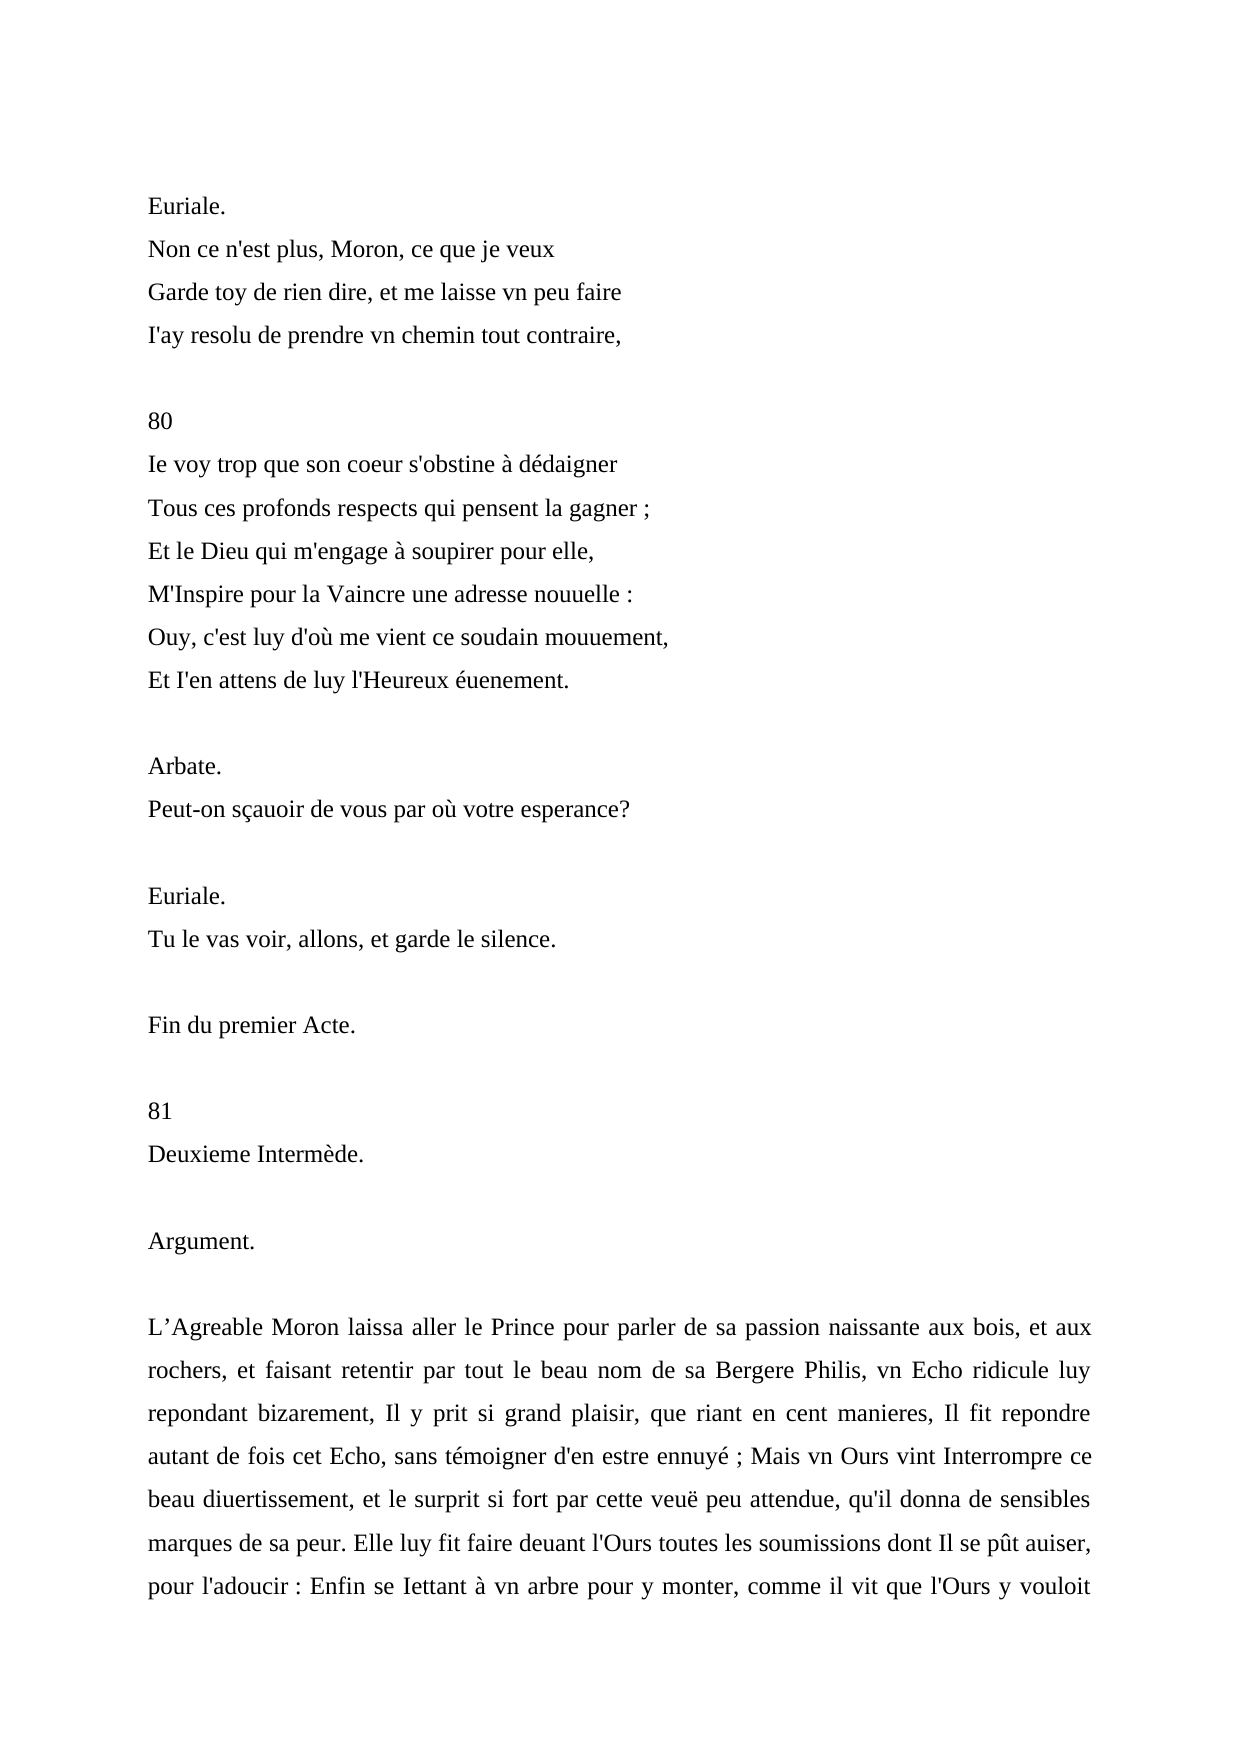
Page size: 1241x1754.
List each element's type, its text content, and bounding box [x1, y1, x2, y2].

text Fin du premier Acte. [148, 1010, 1093, 1039]
text 80 [148, 406, 1093, 435]
text Deuxieme Intermède. [148, 1139, 1093, 1168]
text Euriale. [148, 191, 1093, 219]
text Et I'en attens de luy l'Heureux éuenement. [148, 665, 1093, 694]
text Peut-on sçauoir de vous par où votre esperance? [148, 794, 1093, 823]
text Ie voy trop que son coeur s'obstine à dédaigner [148, 449, 1093, 478]
text Euriale. [148, 881, 1093, 909]
text 81 [148, 1096, 1093, 1125]
text Garde toy de rien dire, et me laisse vn peu faire [148, 277, 1093, 306]
text I'ay resolu de prendre vn chemin tout contraire, [148, 320, 1093, 349]
text Non ce n'est plus, Moron, ce que je veux [148, 234, 1093, 263]
text L’Agreable Moron laissa aller le Prince pour parler de sa passion naissante aux bois, et aux rochers, et faisant retentir par tout le beau nom de sa Bergere Philis, vn Echo ridicule luy repondant bizarement, Il y prit si grand plaisir, que riant en cent manieres, Il fit repondre autant de fois cet Echo, sans témoigner d'en estre ennuyé ; Mais vn Ours vint Interrompre ce beau diuertissement, et le surprit si fort par cette veuë peu attendue, qu'il donna de sensibles marques de sa peur. Elle luy fit faire deuant l'Ours toutes les soumissions dont Il se pût auiser, pour l'adoucir : Enfin se Iettant à vn arbre pour y monter, comme il vit que l'Ours y vouloit [148, 1312, 1093, 1599]
text Tous ces profonds respects qui pensent la gagner ; [148, 493, 1093, 521]
text Arbate. [148, 751, 1093, 780]
text Argument. [148, 1226, 1093, 1254]
text M'Inspire pour la Vaincre une adresse nouuelle : [148, 579, 1093, 608]
text Tu le vas voir, allons, et garde le silence. [148, 924, 1093, 953]
text Ouy, c'est luy d'où me vient ce soudain mouuement, [148, 622, 1093, 651]
text Et le Dieu qui m'engage à soupirer pour elle, [148, 536, 1093, 564]
